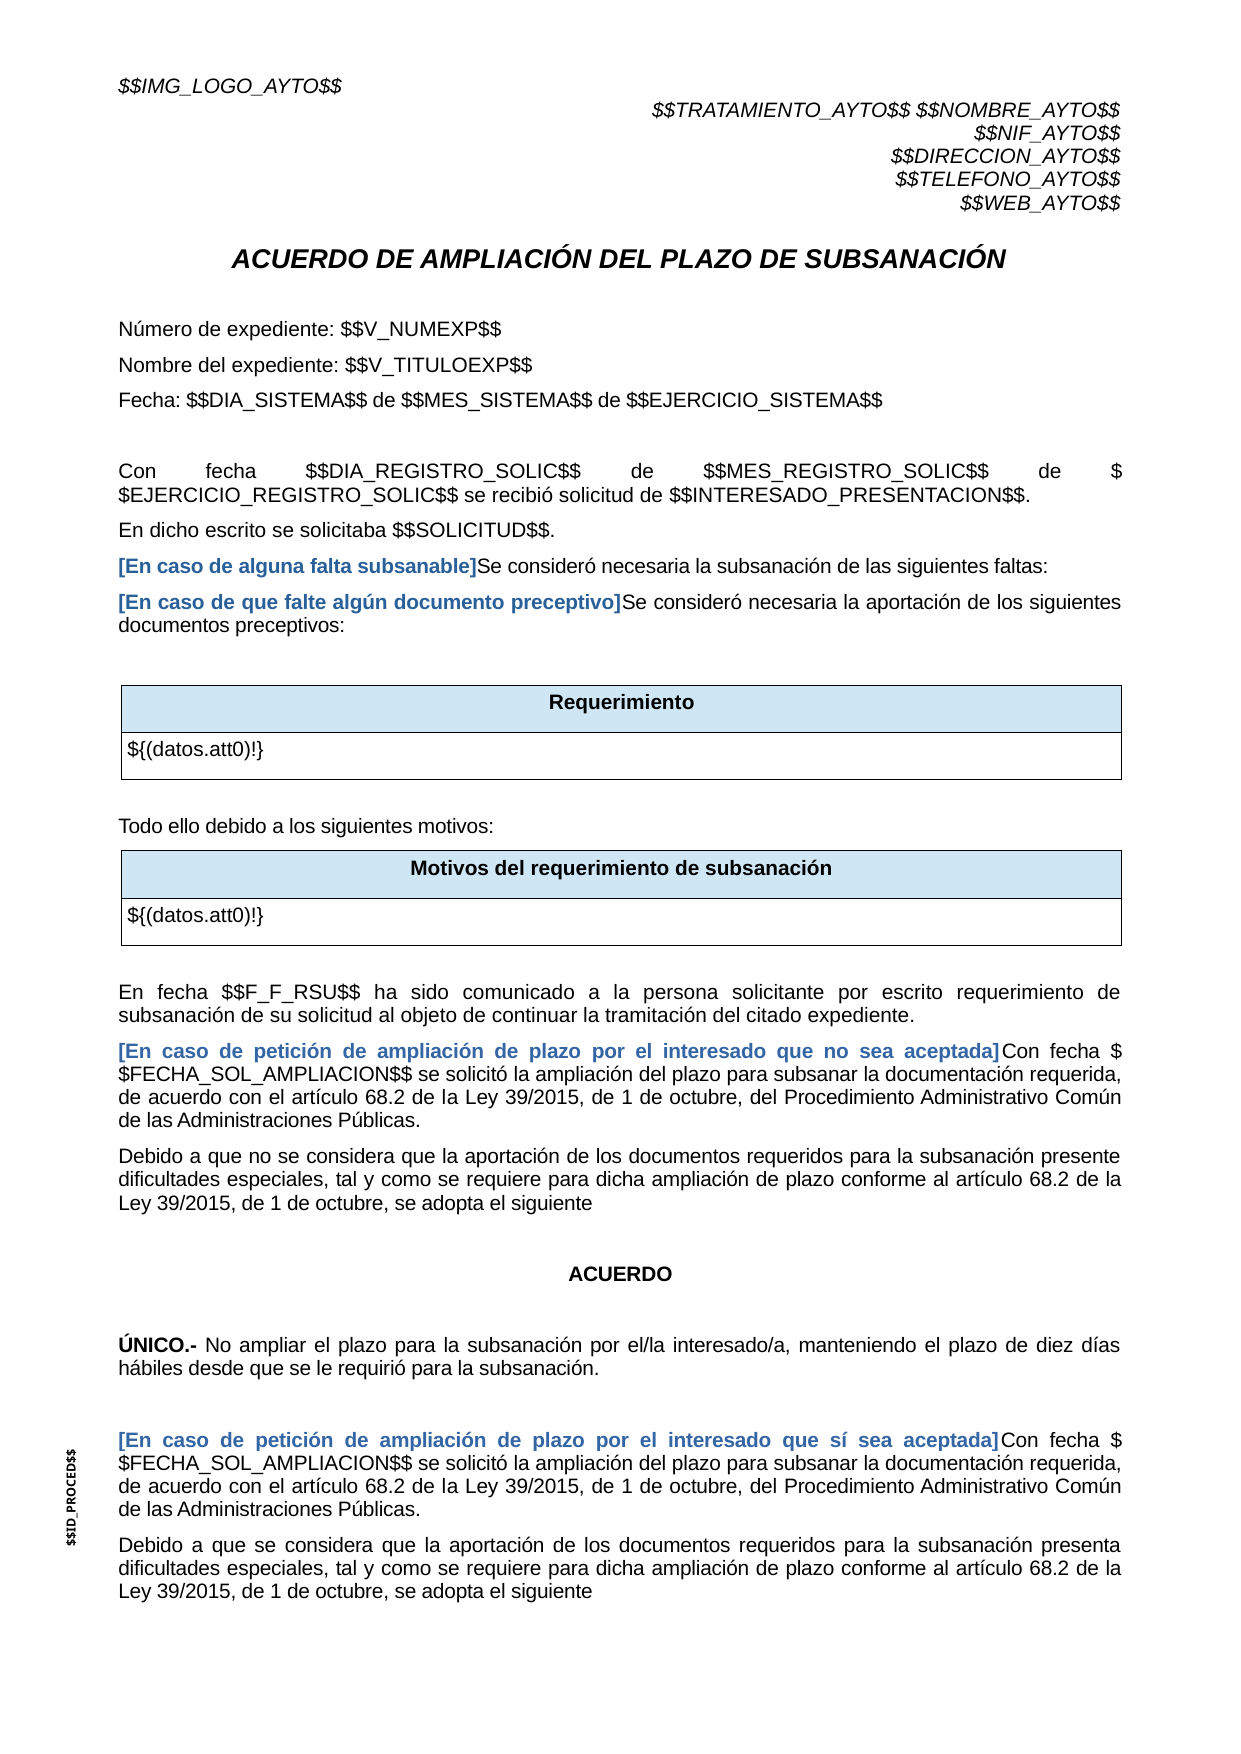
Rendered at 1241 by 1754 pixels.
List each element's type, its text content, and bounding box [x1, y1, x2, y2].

text Debido a que no se considera que la aportación de los documentos requeridos para la subsanación presente dificultades especiales, tal y como se requiere para dicha ampliación de plazo conforme al artículo 68.2 de la Ley 39/2015, de 1 de octubre, se adopta el siguiente [118, 1145, 1122, 1214]
text Fecha: $$DIA_SISTEMA$$ de $$MES_SISTEMA$$ de $$EJERCICIO_SISTEMA$$ [118, 389, 1122, 412]
text [En caso de petición de ampliación de plazo por el interesado que no sea aceptada]Con fecha $$FECHA_SOL_AMPLIACION$$ se solicitó la ampliación del plazo para subsanar la documentación requerida, de acuerdo con el artículo 68.2 de la Ley 39/2015, de 1 de octubre, del Procedimiento Administrativo Común de las Administraciones Públicas. [118, 1039, 1122, 1132]
text En dicho escrito se solicitaba $$SOLICITUD$$. [118, 519, 1122, 542]
text ACUERDO DE AMPLIACIÓN DEL PLAZO DE SUBSANACIÓN [118, 244, 1122, 274]
text ACUERDO [118, 1262, 1122, 1286]
text Debido a que se considera que la aportación de los documentos requeridos para la subsanación presenta dificultades especiales, tal y como se requiere para dicha ampliación de plazo conforme al artículo 68.2 de la Ley 39/2015, de 1 de octubre, se adopta el siguiente [118, 1533, 1122, 1603]
text Todo ello debido a los siguientes motivos: [118, 815, 1122, 838]
table_header Requerimiento [122, 686, 1121, 732]
text ÚNICO.- No ampliar el plazo para la subsanación por el/la interesado/a, manteniendo el plazo de diez días hábiles desde que se le requirió para la subsanación. [118, 1334, 1122, 1380]
table_cell ${(datos.att0)!}<jooscript> <insert-around element="table:table-row"> [#if MOT_REQ_SUB??] [#assign MOT_REQ_SUB_AUXILIAR=MOT_REQ_SUB] [/#if] [#if TAB_MOT_REQ_SUB??] [#assign MOT_REQ_SUB_AUXILIAR=TAB_MOT_REQ_SUB] [/#if] [#if MOT_REQ_SUB_AUXILIAR?? &amp;&amp; MOT_REQ_SUB_AUXILIAR?is_enumerable] [#list MOT_REQ_SUB_AUXILIAR as datos] <content/> [/#list] [/#if] </insert-around> </jooscript> [122, 899, 1121, 945]
table_cell ${(datos.att0)!}<jooscript> <insert-around element="table:table-row"> [#if DOC_SUB??] [#assign DOC_SUB_AUXILIAR=DOC_SUB] [/#if] [#if TAB_DOC_SUB??] [#assign DOC_SUB_AUXILIAR=TAB_DOC_SUB] [/#if] [#if DOC_SUB_AUXILIAR?? &amp;&amp; DOC_SUB_AUXILIAR?is_enumerable] [#list DOC_SUB_AUXILIAR as datos] <content/> [/#list] [/#if] </insert-around> </jooscript> [122, 733, 1121, 779]
text [En caso de petición de ampliación de plazo por el interesado que sí sea aceptada]Con fecha $$FECHA_SOL_AMPLIACION$$ se solicitó la ampliación del plazo para subsanar la documentación requerida, de acuerdo con el artículo 68.2 de la Ley 39/2015, de 1 de octubre, del Procedimiento Administrativo Común de las Administraciones Públicas. [118, 1428, 1122, 1521]
text [En caso de que falte algún documento preceptivo]Se consideró necesaria la aportación de los siguientes documentos preceptivos: [118, 590, 1122, 637]
text [En caso de alguna falta subsanable]Se consideró necesaria la subsanación de las siguientes faltas: [118, 554, 1122, 578]
text En fecha $$F_F_RSU$$ ha sido comunicado a la persona solicitante por escrito requerimiento de subsanación de su solicitud al objeto de continuar la tramitación del citado expediente. [118, 981, 1122, 1027]
text Número de expediente: $$V_NUMEXP$$ [118, 318, 1122, 341]
table_header Motivos del requerimiento de subsanación [122, 851, 1121, 898]
text Con fecha $$DIA_REGISTRO_SOLIC$$ de $$MES_REGISTRO_SOLIC$$ de $$EJERCICIO_REGISTRO_SOLIC$$ se recibió solicitud de $$INTERESADO_PRESENTACION$$. [118, 460, 1122, 507]
text Nombre del expediente: $$V_TITULOEXP$$ [118, 353, 1122, 376]
